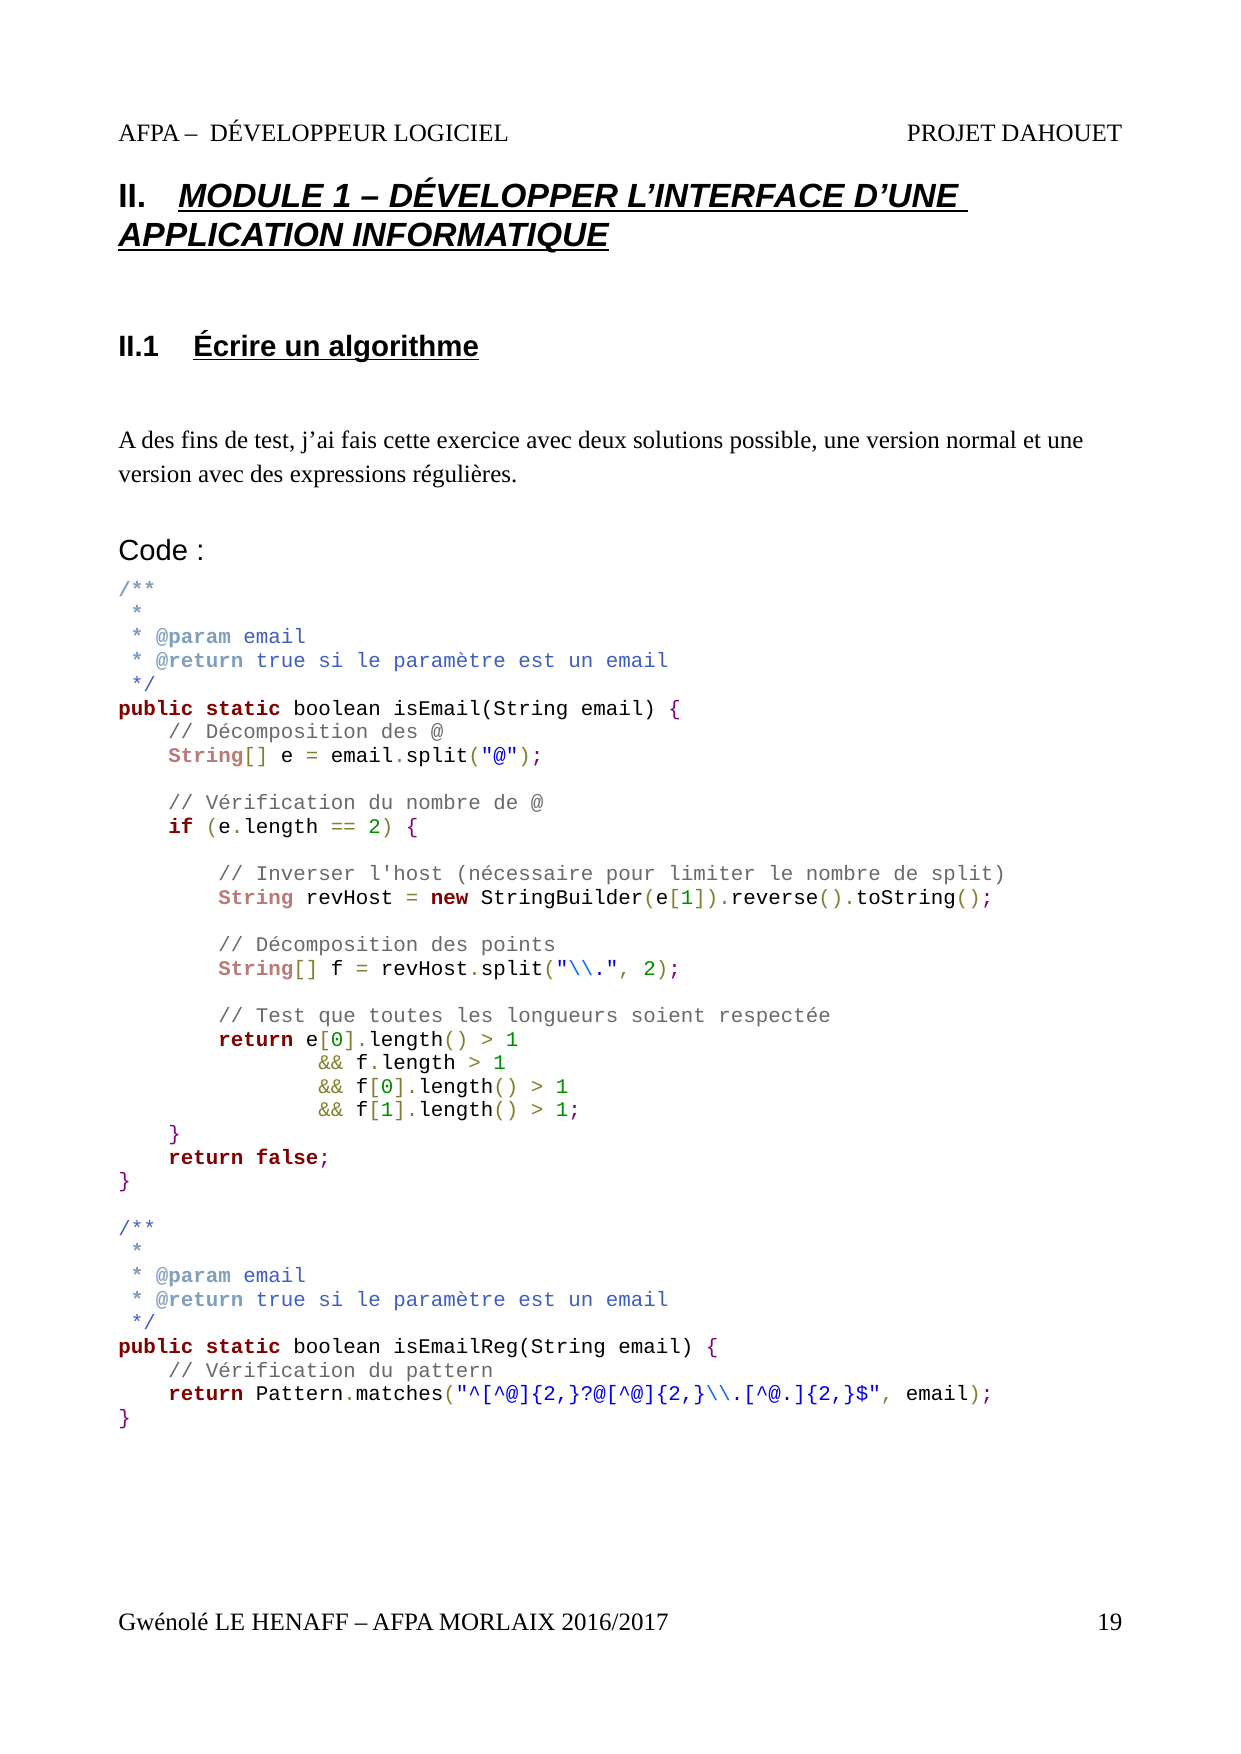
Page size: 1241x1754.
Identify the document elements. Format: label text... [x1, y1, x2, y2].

text // Inverser l'host (nécessaire pour limiter le nombre de split) [118, 863, 1122, 887]
text String[] f = revHost.split("\\.", 2); [118, 958, 1122, 981]
subtitle MODULE 1 – DÉVELOPPER L’INTERFACE D’UNE APPLICATION INFORMATIQUE [118, 176, 1122, 254]
text // Vérification du pattern [118, 1359, 1122, 1383]
text && f[1].length() > 1; [118, 1099, 1122, 1123]
text /** [118, 579, 1122, 603]
text */ [118, 1312, 1122, 1336]
text public static boolean isEmailReg(String email) { [118, 1336, 1122, 1359]
text String[] e = email.split("@"); [118, 745, 1122, 768]
text /** [118, 1218, 1122, 1241]
text } [118, 1407, 1122, 1431]
text // Décomposition des points [118, 934, 1122, 958]
text * [118, 1241, 1122, 1265]
text public static boolean isEmail(String email) { [118, 697, 1122, 721]
text // Vérification du nombre de @ [118, 792, 1122, 816]
text * @return true si le paramètre est un email [118, 650, 1122, 674]
text } [118, 1170, 1122, 1194]
text String revHost = new StringBuilder(e[1]).reverse().toString(); [118, 887, 1122, 910]
text A des fins de test, j’ai fais cette exercice avec deux solutions possible, une version normal et une version avec des expressions régulières. [118, 425, 1122, 488]
text // Décomposition des @ [118, 721, 1122, 745]
text * @return true si le paramètre est un email [118, 1289, 1122, 1312]
text return false; [118, 1147, 1122, 1170]
text * [118, 603, 1122, 627]
subtitle Code : [118, 533, 1122, 567]
subtitle Écrire un algorithme [118, 329, 1122, 363]
text return e[0].length() > 1 [118, 1028, 1122, 1052]
text // Test que toutes les longueurs soient respectée [118, 1005, 1122, 1028]
text && f.length > 1 [118, 1052, 1122, 1076]
text * @param email [118, 627, 1122, 650]
text } [118, 1123, 1122, 1147]
text * @param email [118, 1265, 1122, 1289]
text return Pattern.matches("^[^@]{2,}?@[^@]{2,}\\.[^@.]{2,}$", email); [118, 1383, 1122, 1407]
text */ [118, 674, 1122, 697]
text && f[0].length() > 1 [118, 1076, 1122, 1099]
text if (e.length == 2) { [118, 816, 1122, 839]
